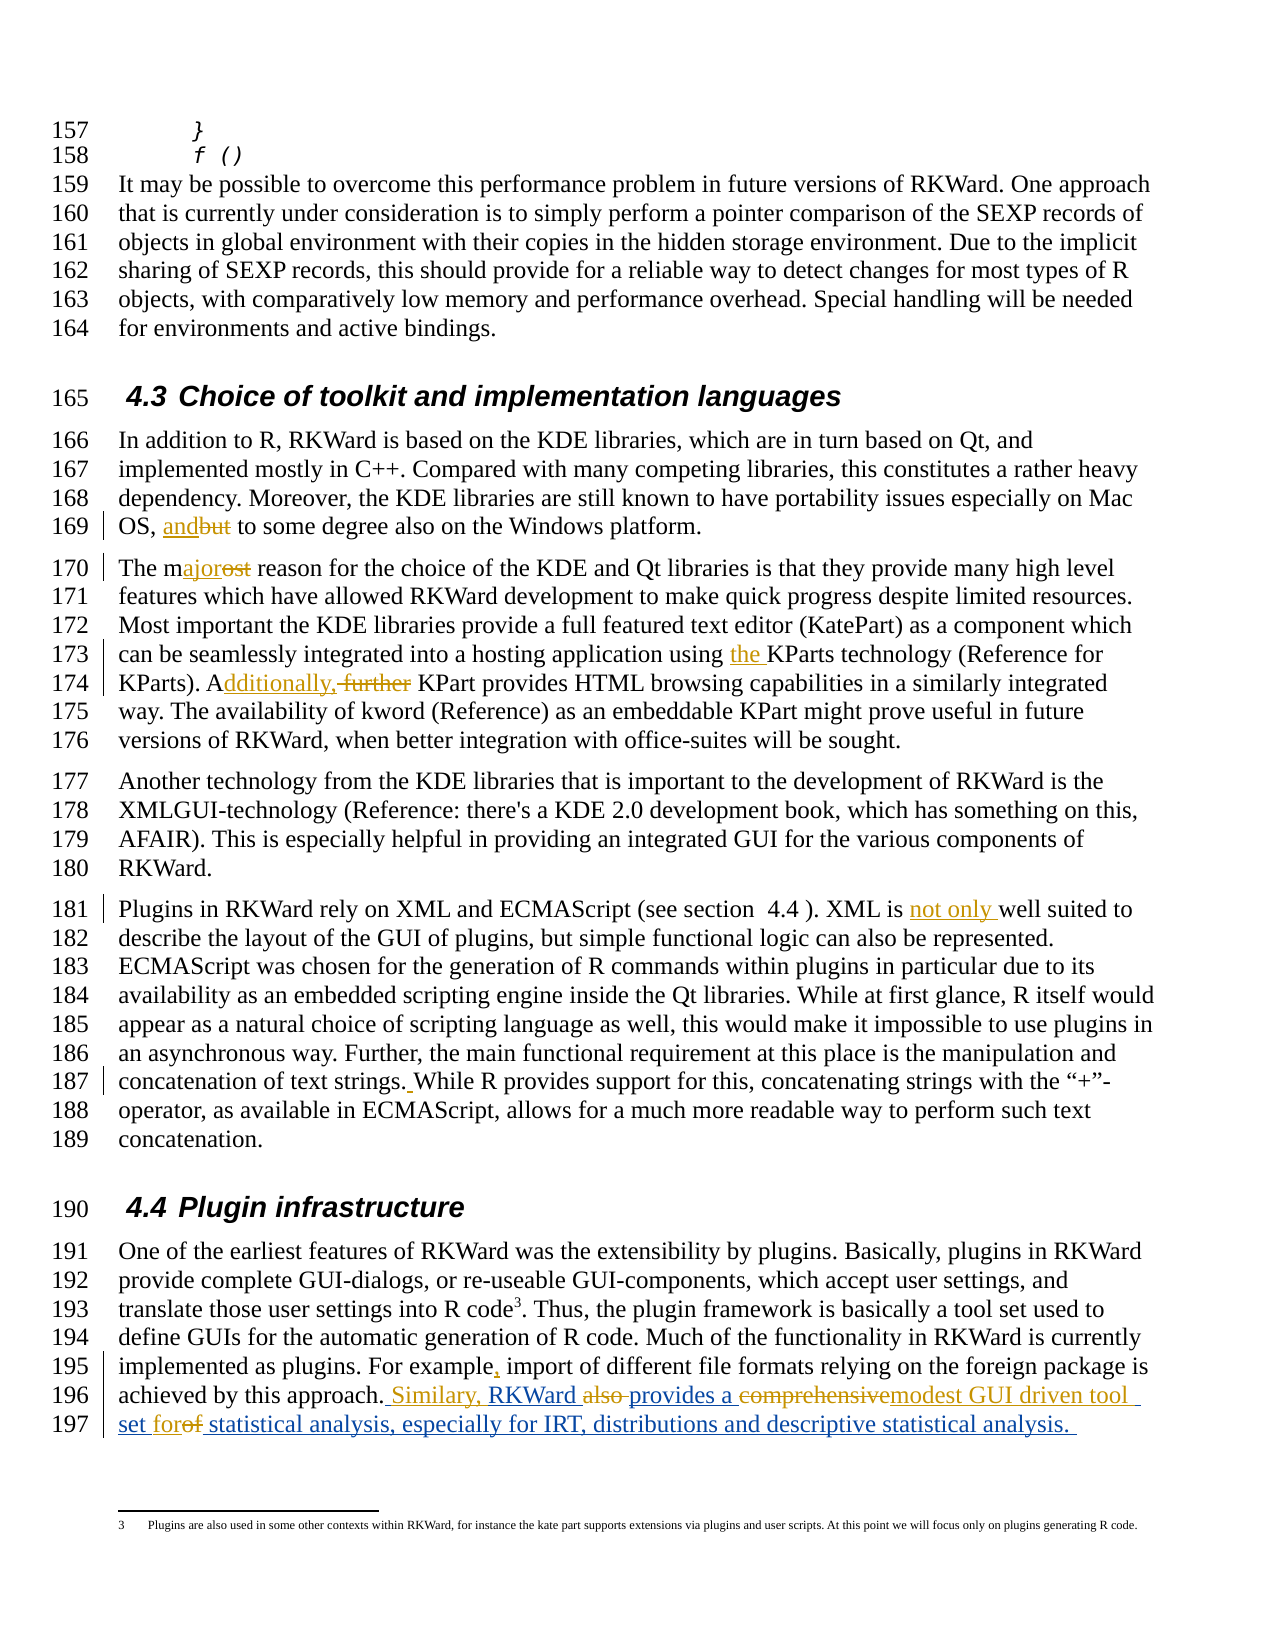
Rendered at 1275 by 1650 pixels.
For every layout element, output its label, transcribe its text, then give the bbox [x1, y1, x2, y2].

text It may be possible to overcome this performance problem in future versions of RKWard. One approach that is currently under consideration is to simply perform a pointer comparison of the SEXP records of objects in global environment with their copies in the hidden storage environment. Due to the implicit sharing of SEXP records, this should provide for a reliable way to detect changes for most types of R objects, with comparatively low memory and performance overhead. Special handling will be needed for environments and active bindings. [118, 169, 1157, 342]
text } [118, 118, 1157, 144]
text Plugins are also used in some other contexts within RKWard, for instance the kate part supports extensions via plugins and user scripts. At this point we will focus only on plugins generating R code. [118, 1517, 1157, 1532]
text The major reason for the choice of the KDE and Qt libraries is that they provide many high level features which have allowed RKWard development to make quick progress despite limited resources. Most important the KDE libraries provide a full featured text editor (KatePart) as a component which can be seamlessly integrated into a hosting application using the KParts technology (Reference for KParts). Additionally, KPart provides HTML browsing capabilities in a similarly integrated way. The availability of kword (Reference) as an embeddable KPart might prove useful in future versions of RKWard, when better integration with office-suites will be sought. [118, 553, 1157, 754]
text One of the earliest features of RKWard was the extensibility by plugins. Basically, plugins in RKWard provide complete GUI-dialogs, or re-useable GUI-components, which accept user settings, and translate those user settings into R code. Thus, the plugin framework is basically a tool set used to define GUIs for the automatic generation of R code. Much of the functionality in RKWard is currently implemented as plugins. For example, import of different file formats relying on the foreign package is achieved by this approach. Similary, RKWard provides a modest GUI driven tool set for statistical analysis, especially for IRT, distributions and descriptive statistical analysis. [118, 1236, 1157, 1437]
text In addition to R, RKWard is based on the KDE libraries, which are in turn based on Qt, and implemented mostly in C++. Compared with many competing libraries, this constitutes a rather heavy dependency. Moreover, the KDE libraries are still known to have portability issues especially on Mac OS, and to some degree also on the Windows platform. [118, 425, 1157, 540]
text Plugins in RKWard rely on XML and ECMAScript (see section 4.4 ). XML is not only well suited to describe the layout of the GUI of plugins, but simple functional logic can also be represented. ECMAScript was chosen for the generation of R commands within plugins in particular due to its availability as an embedded scripting engine inside the Qt libraries. While at first glance, R itself would appear as a natural choice of scripting language as well, this would make it impossible to use plugins in an asynchronous way. Further, the main functional requirement at this place is the manipulation and concatenation of text strings. While R provides support for this, concatenating strings with the “+”-operator, as available in ECMAScript, allows for a much more readable way to perform such text concatenation. [118, 894, 1157, 1153]
text f () [118, 144, 1157, 169]
text Another technology from the KDE libraries that is important to the development of RKWard is the XMLGUI-technology (Reference: there's a KDE 2.0 development book, which has something on this, AFAIR). This is especially helpful in providing an integrated GUI for the various components of RKWard. [118, 766, 1157, 881]
subtitle Plugin infrastructure [118, 1190, 1157, 1224]
subtitle Choice of toolkit and implementation languages [118, 379, 1157, 413]
